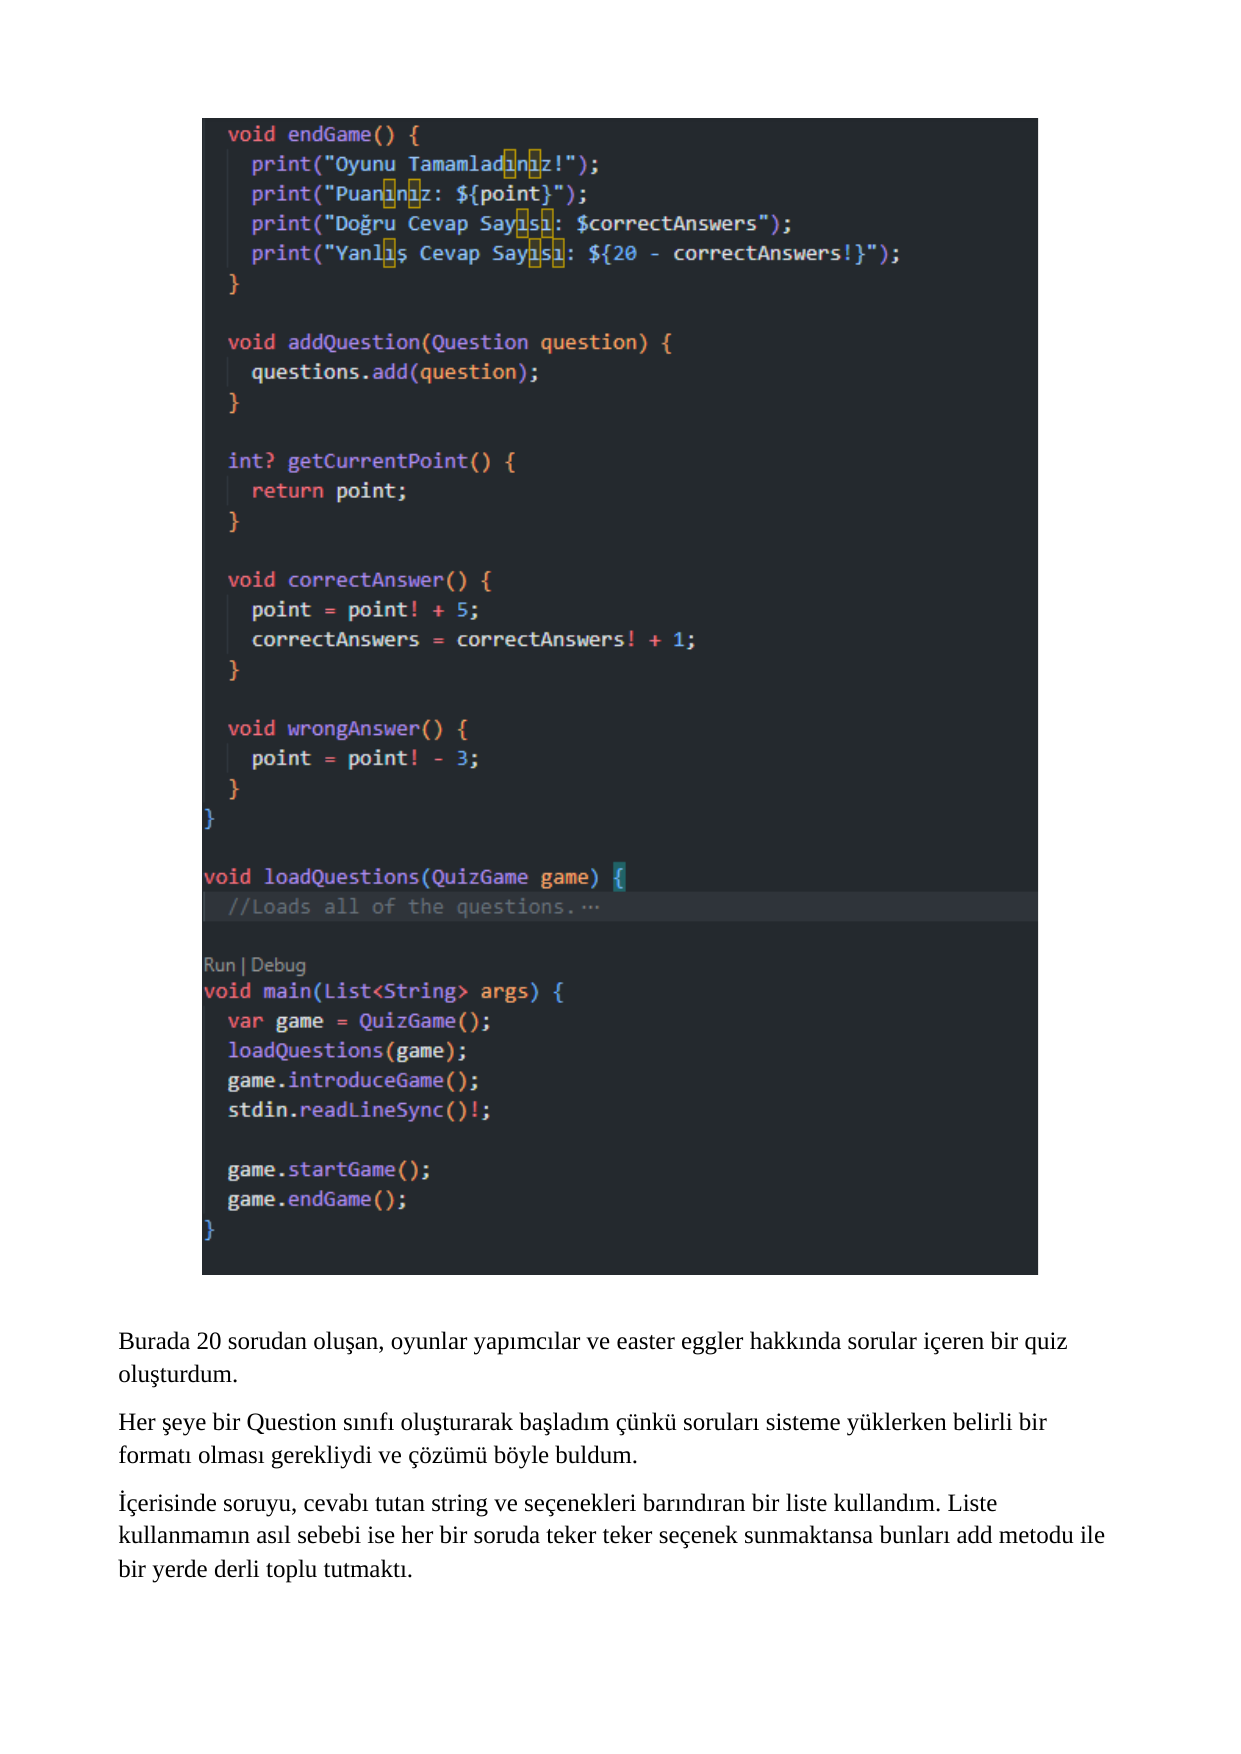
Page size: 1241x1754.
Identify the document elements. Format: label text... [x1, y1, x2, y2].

picture [202, 118, 1039, 1275]
text İçerisinde soruyu, cevabı tutan string ve seçenekleri barındıran bir liste kullandım. Liste kullanmamın asıl sebebi ise her bir soruda teker teker seçenek sunmaktansa bunları add metodu ile bir yerde derli toplu tutmaktı. [118, 1488, 1122, 1582]
text Burada 20 sorudan oluşan, oyunlar yapımcılar ve easter eggler hakkında sorular içeren bir quiz oluşturdum. [118, 1326, 1122, 1388]
text Her şeye bir Question sınıfı oluşturarak başladım çünkü soruları sisteme yüklerken belirli bir formatı olması gerekliydi ve çözümü böyle buldum. [118, 1407, 1122, 1469]
